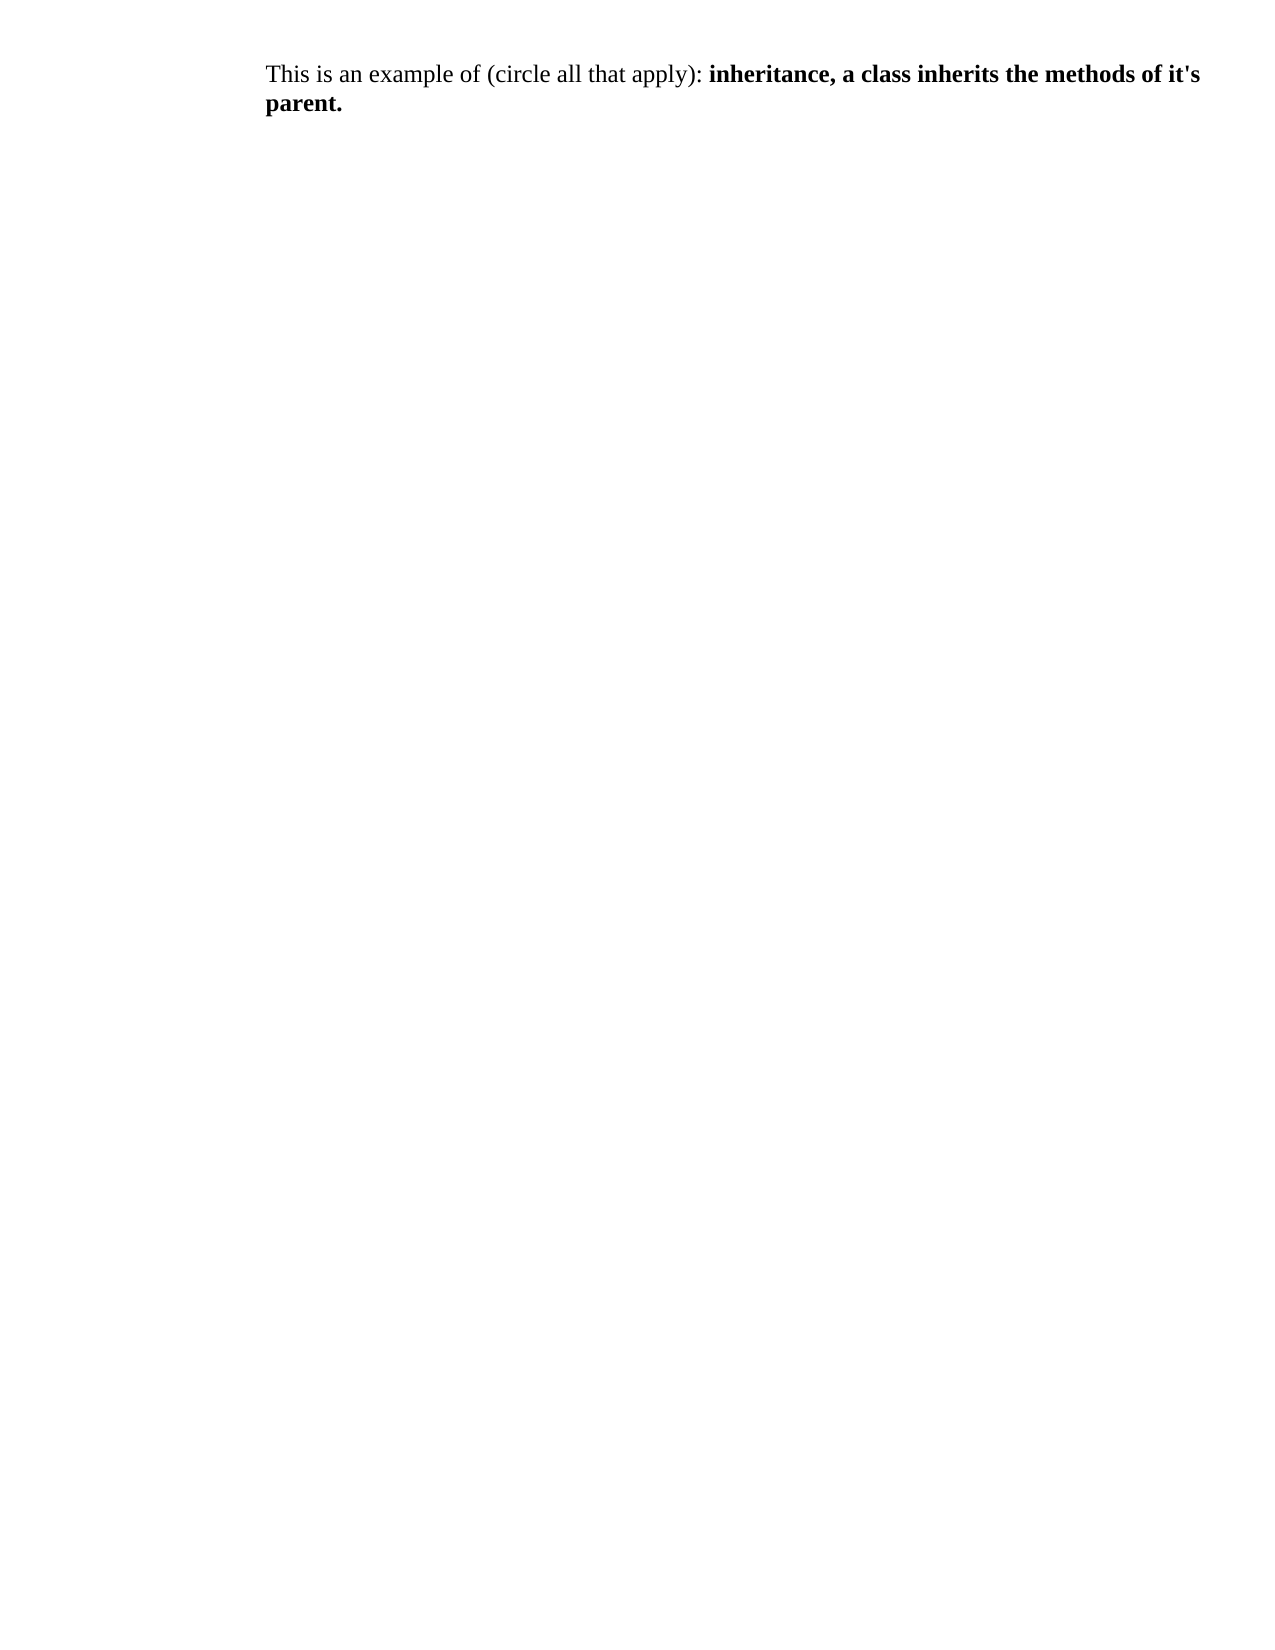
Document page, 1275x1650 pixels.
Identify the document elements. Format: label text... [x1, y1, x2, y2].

list This is an example of (circle all that apply): inheritance, a class inherits the methods of it's parent. [236, 59, 1216, 117]
